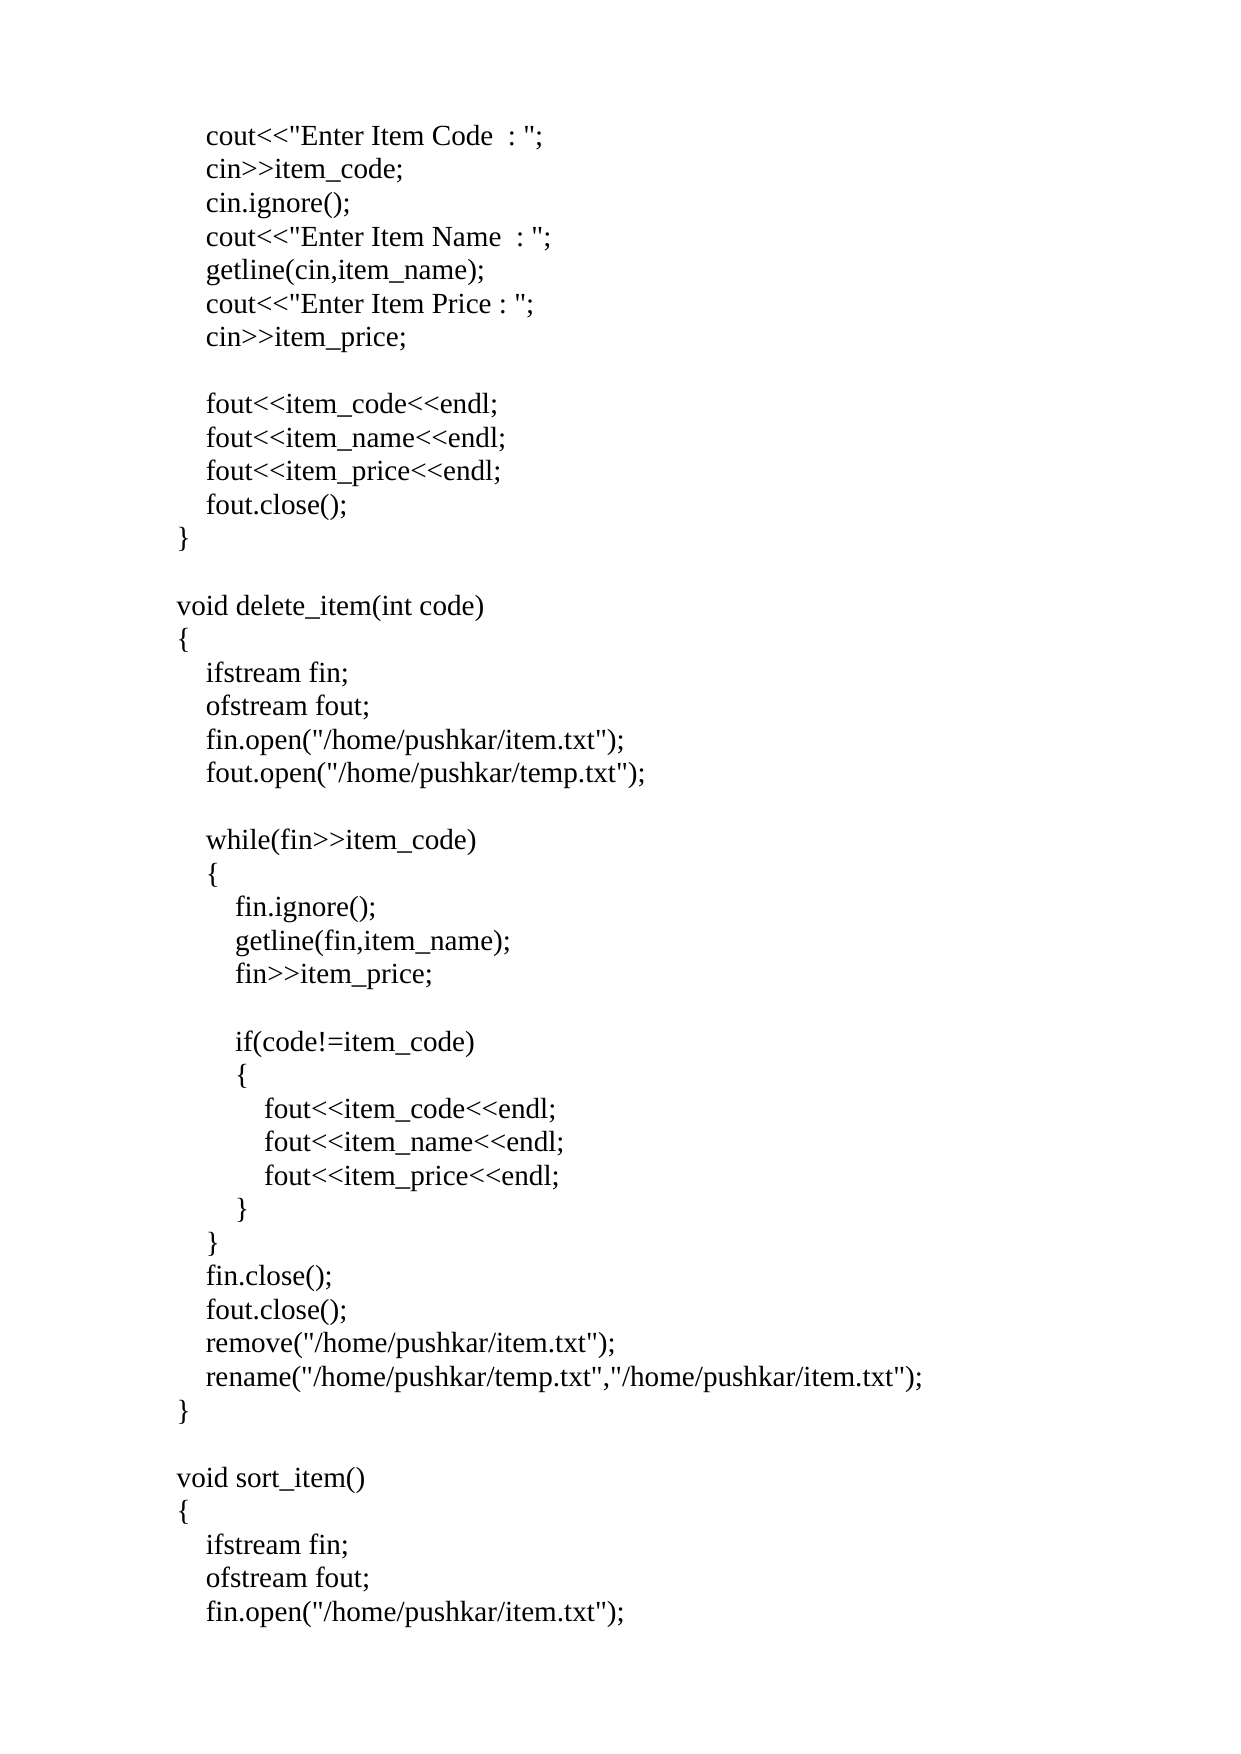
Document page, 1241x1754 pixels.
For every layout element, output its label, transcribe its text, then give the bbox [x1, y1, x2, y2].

text ofstream fout; [118, 1560, 1122, 1594]
text fout.close(); [118, 487, 1122, 521]
text cin>>item_code; [118, 152, 1122, 185]
text fin.open("/home/pushkar/item.txt"); [118, 722, 1122, 755]
text while(fin>>item_code) [118, 822, 1122, 856]
text fin.open("/home/pushkar/item.txt"); [118, 1594, 1122, 1627]
text fout<<item_price<<endl; [118, 453, 1122, 487]
text fin.ignore(); [118, 889, 1122, 923]
text getline(fin,item_name); [118, 923, 1122, 957]
text cin.ignore(); [118, 185, 1122, 219]
text } [118, 1191, 1122, 1225]
text ifstream fin; [118, 1527, 1122, 1560]
text ifstream fin; [118, 655, 1122, 688]
text fout<<item_code<<endl; [118, 1091, 1122, 1124]
text getline(cin,item_name); [118, 252, 1122, 286]
text fout<<item_code<<endl; [118, 386, 1122, 420]
text fout<<item_name<<endl; [118, 420, 1122, 453]
text { [118, 621, 1122, 655]
text fin.close(); [118, 1258, 1122, 1292]
text } [118, 1225, 1122, 1258]
text cout<<"Enter Item Name : "; [118, 219, 1122, 252]
text void delete_item(int code) [118, 588, 1122, 621]
text fout<<item_price<<endl; [118, 1158, 1122, 1191]
text void sort_item() [118, 1460, 1122, 1493]
text { [118, 1493, 1122, 1527]
text cin>>item_price; [118, 319, 1122, 353]
text rename("/home/pushkar/temp.txt","/home/pushkar/item.txt"); [118, 1359, 1122, 1393]
text if(code!=item_code) [118, 1024, 1122, 1057]
text fout.open("/home/pushkar/temp.txt"); [118, 755, 1122, 789]
text fout<<item_name<<endl; [118, 1124, 1122, 1158]
text } [118, 521, 1122, 554]
text } [118, 1393, 1122, 1426]
text { [118, 856, 1122, 889]
text remove("/home/pushkar/item.txt"); [118, 1326, 1122, 1359]
text { [118, 1057, 1122, 1091]
text cout<<"Enter Item Price : "; [118, 286, 1122, 319]
text fout.close(); [118, 1292, 1122, 1326]
text ofstream fout; [118, 688, 1122, 722]
text fin>>item_price; [118, 957, 1122, 990]
text cout<<"Enter Item Code : "; [118, 118, 1122, 152]
